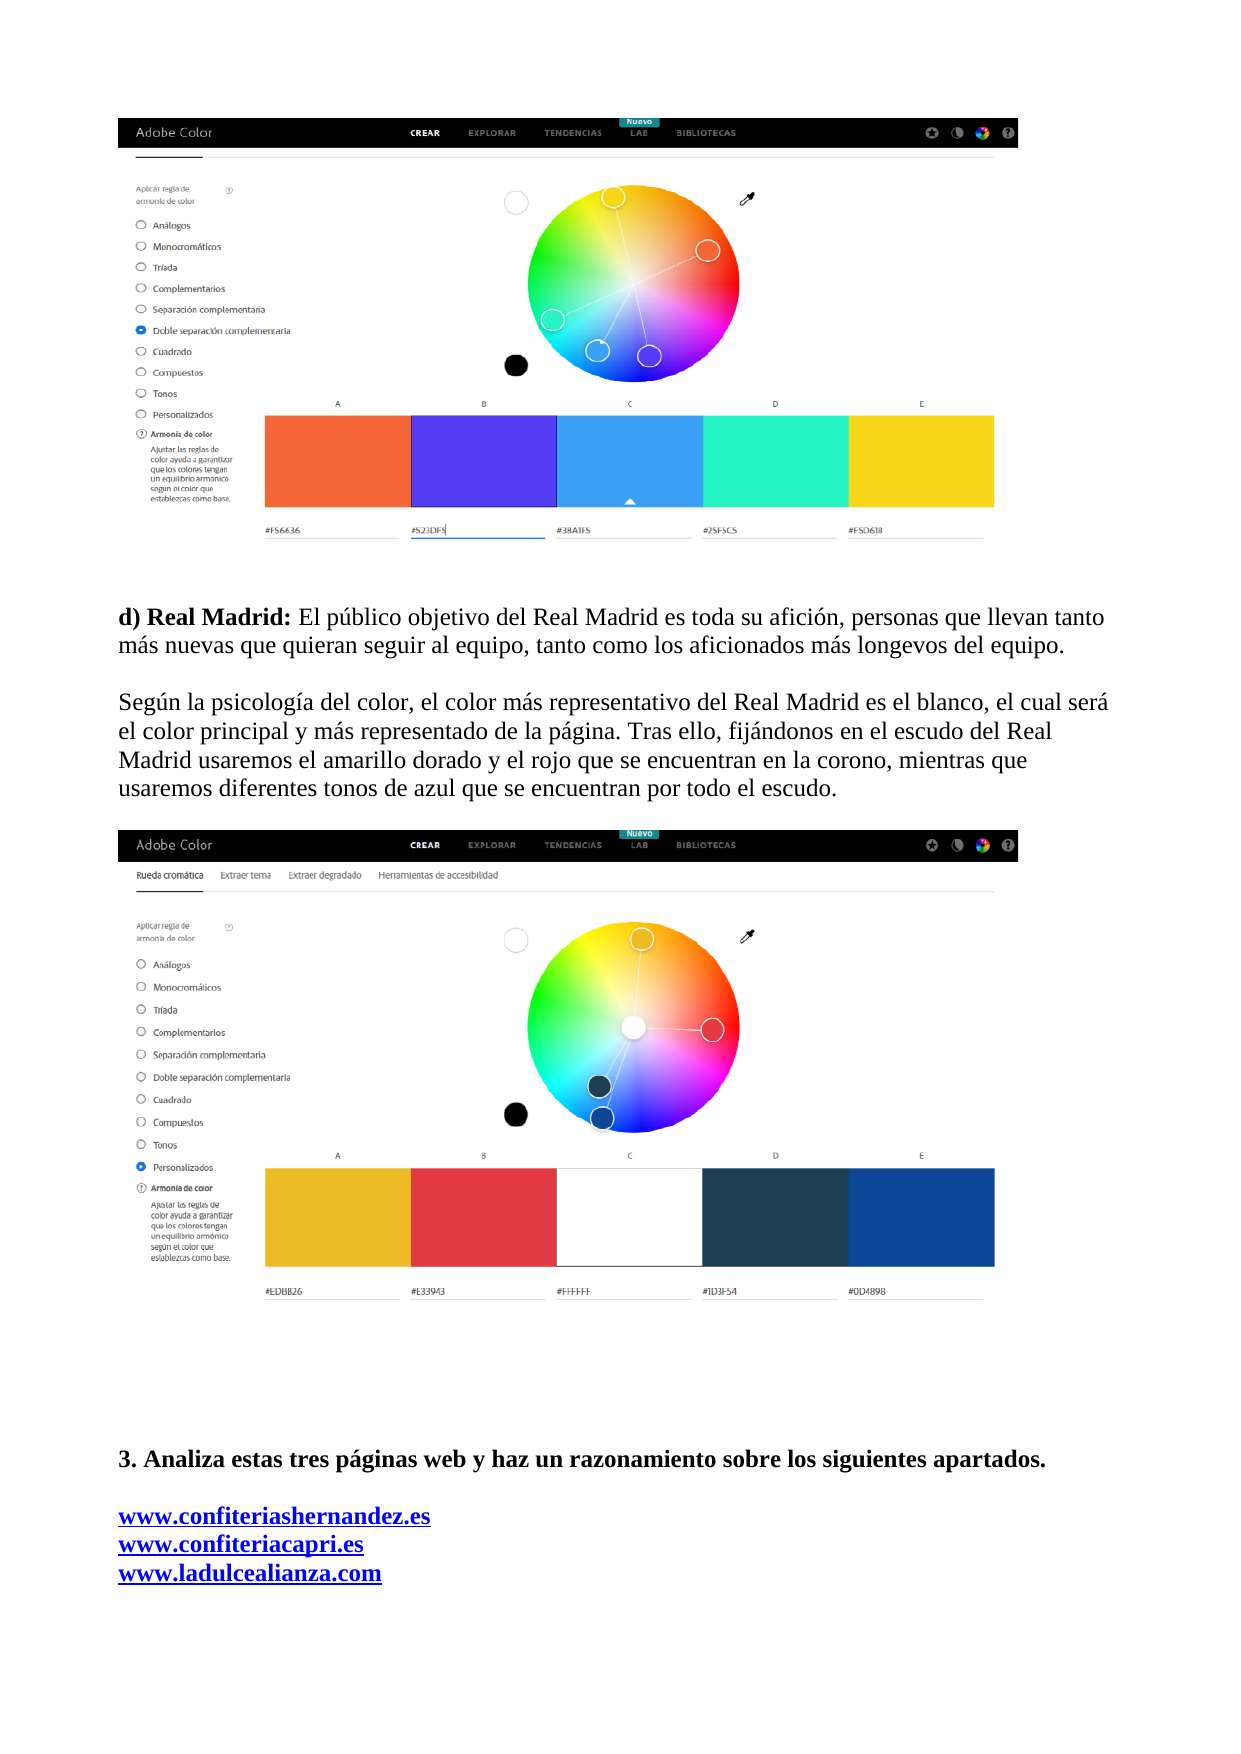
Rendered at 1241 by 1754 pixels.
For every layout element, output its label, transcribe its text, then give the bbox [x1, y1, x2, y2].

text www.ladulcealianza.com [118, 1558, 1122, 1587]
text www.confiteriacapri.es [118, 1529, 1122, 1558]
text d) Real Madrid: El público objetivo del Real Madrid es toda su afición, personas que llevan tanto más nuevas que quieran seguir al equipo, tanto como los aficionados más longevos del equipo. [118, 602, 1122, 659]
text www.confiteriashernandez.es [118, 1501, 1122, 1529]
text 3. Analiza estas tres páginas web y haz un razonamiento sobre los siguientes apartados. [118, 1444, 1122, 1473]
text Según la psicología del color, el color más representativo del Real Madrid es el blanco, el cual será el color principal y más representado de la página. Tras ello, fijándonos en el escudo del Real Madrid usaremos el amarillo dorado y el rojo que se encuentran en la corono, mientras que usaremos diferentes tonos de azul que se encuentran por todo el escudo. [118, 687, 1122, 802]
